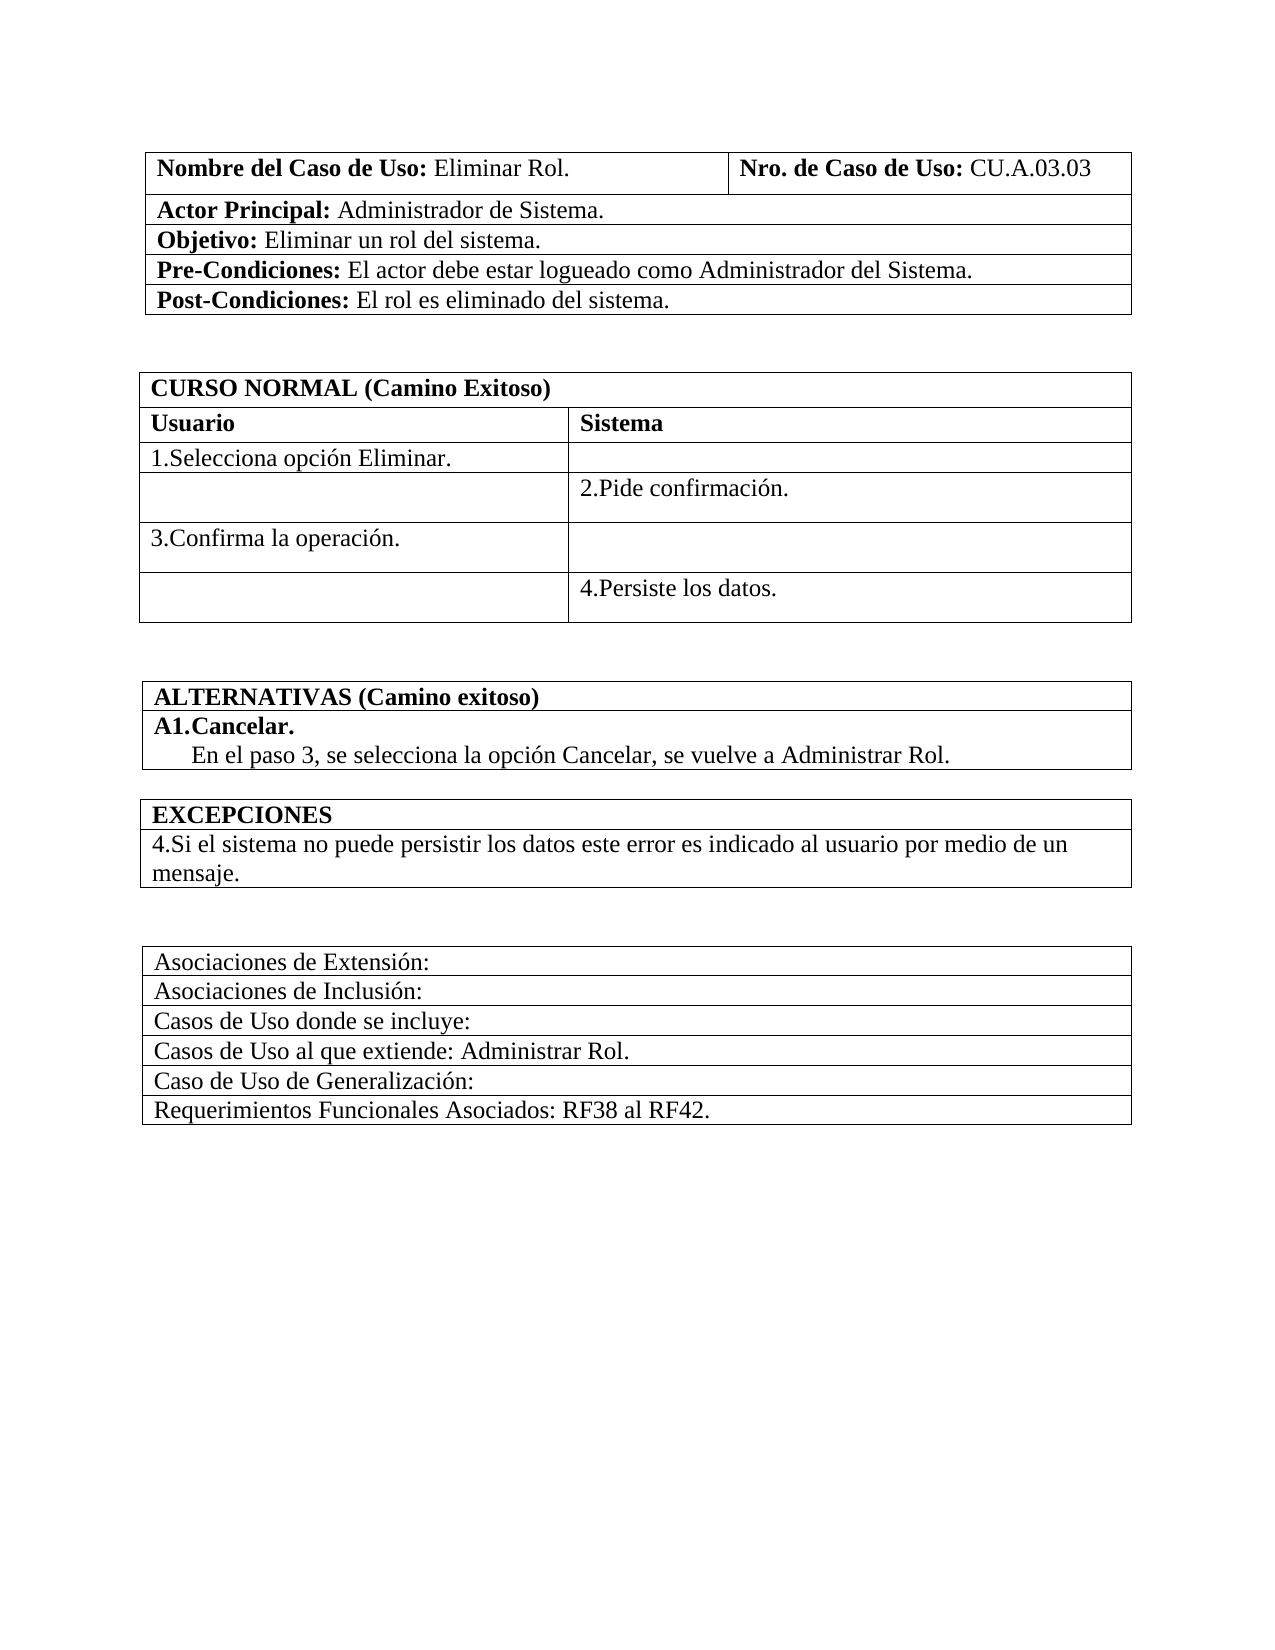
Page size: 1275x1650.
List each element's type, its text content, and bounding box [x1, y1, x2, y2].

table_header Asociaciones de Extensión: [143, 947, 1131, 975]
table_cell [569, 523, 1131, 572]
table_cell Cancelar. En el paso 3, se selecciona la opción Cancelar, se vuelve a Administrar Rol. [143, 711, 1131, 769]
table_cell Casos de Uso donde se incluye: [143, 1006, 1131, 1035]
table_cell [569, 443, 1131, 472]
table_cell Asociaciones de Inclusión: [143, 976, 1131, 1005]
table_cell Pre-Condiciones: El actor debe estar logueado como Administrador del Sistema. [146, 255, 1131, 284]
table_cell 3.Confirma la operación. [140, 523, 568, 572]
table_cell 2.Pide confirmación. [569, 473, 1131, 522]
table_cell Caso de Uso de Generalización: [143, 1066, 1131, 1094]
table_header EXCEPCIONES [141, 800, 1131, 828]
table_cell 4.Persiste los datos. [569, 573, 1131, 622]
table_cell Casos de Uso al que extiende: Administrar Rol. [143, 1036, 1131, 1065]
table_cell 4.Si el sistema no puede persistir los datos este error es indicado al usuario por medio de un mensaje. [141, 830, 1131, 887]
table_cell [140, 573, 568, 622]
table_header Nombre del Caso de Uso: Eliminar Rol. [146, 153, 728, 194]
table_header CURSO NORMAL (Camino Exitoso) [140, 373, 1131, 407]
table_cell Sistema [569, 408, 1131, 442]
table_cell 1.Selecciona opción Eliminar. [140, 443, 568, 472]
table_cell Post-Condiciones: El rol es eliminado del sistema. [146, 285, 1131, 313]
table_cell Requerimientos Funcionales Asociados: RF38 al RF42. [143, 1096, 1131, 1124]
table_cell [140, 473, 568, 522]
table_header ALTERNATIVAS (Camino exitoso) [143, 682, 1131, 710]
table_header Nro. de Caso de Uso: CU.A.03.03 [729, 153, 1131, 194]
table_cell Objetivo: Eliminar un rol del sistema. [146, 225, 1131, 254]
table_cell Usuario [140, 408, 568, 442]
table_cell Actor Principal: Administrador de Sistema. [146, 195, 1131, 224]
